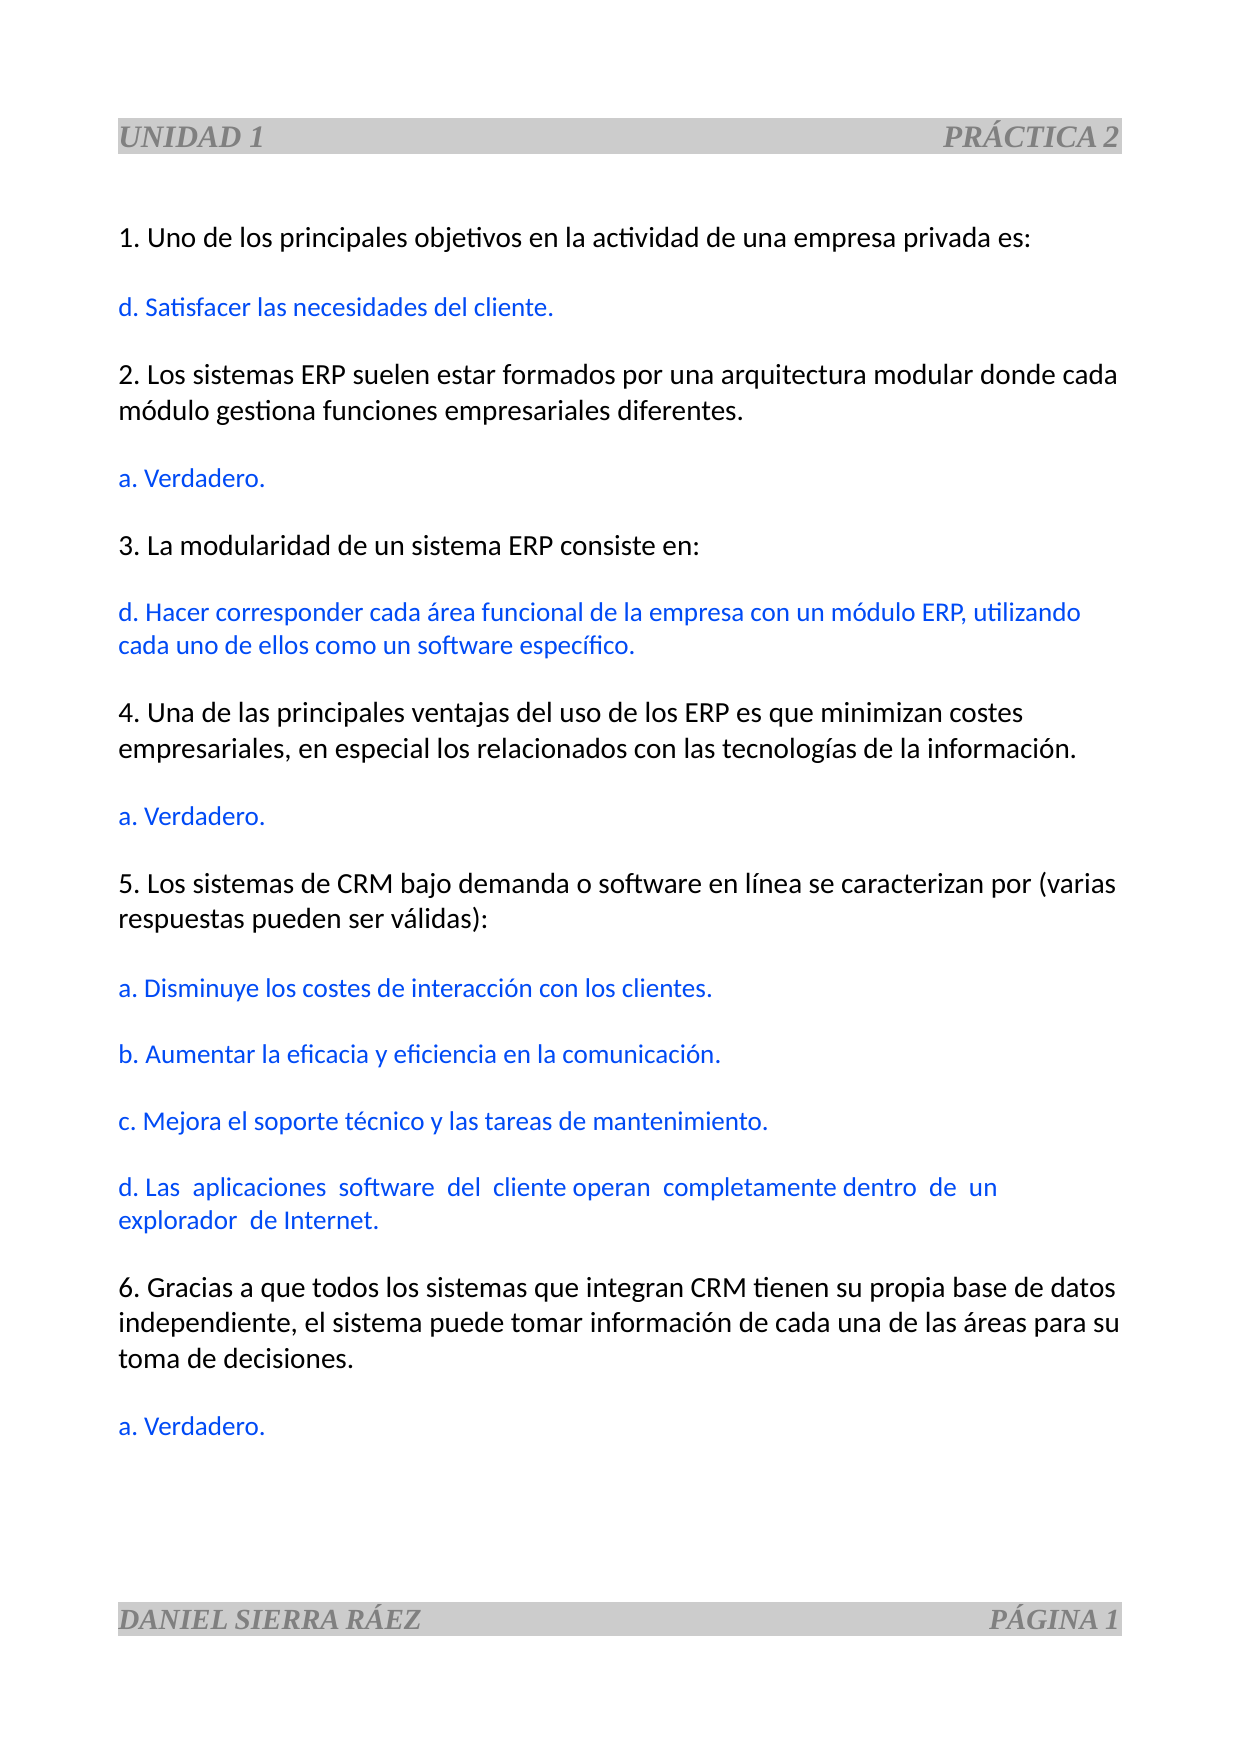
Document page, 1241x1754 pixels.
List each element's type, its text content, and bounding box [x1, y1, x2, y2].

text a. Verdadero. [118, 799, 1122, 832]
text 6. Gracias a que todos los sistemas que integran CRM tienen su propia base de datos independiente, el sistema puede tomar información de cada una de las áreas para su toma de decisiones. [118, 1269, 1122, 1376]
text a. Disminuye los costes de interacción con los clientes. [118, 972, 1122, 1005]
text b. Aumentar la eficacia y eficiencia en la comunicación. [118, 1038, 1122, 1071]
text d. Hacer corresponder cada área funcional de la empresa con un módulo ERP, utilizando cada uno de ellos como un software específico. [118, 595, 1122, 661]
text d. Las aplicaciones software del cliente operan completamente dentro de un explorador de Internet. [118, 1170, 1122, 1236]
text 1. Uno de los principales objetivos en la actividad de una empresa privada es: [118, 219, 1122, 255]
text c. Mejora el soporte técnico y las tareas de mantenimiento. [118, 1104, 1122, 1137]
text 5. Los sistemas de CRM bajo demanda o software en línea se caracterizan por (varias respuestas pueden ser válidas): [118, 865, 1122, 936]
text d. Satisfacer las necesidades del cliente. [118, 290, 1122, 323]
text a. Verdadero. [118, 1409, 1122, 1442]
text 4. Una de las principales ventajas del uso de los ERP es que minimizan costes empresariales, en especial los relacionados con las tecnologías de la información. [118, 694, 1122, 766]
text 2. Los sistemas ERP suelen estar formados por una arquitectura modular donde cada módulo gestiona funciones empresariales diferentes. [118, 356, 1122, 428]
text 3. La modularidad de un sistema ERP consiste en: [118, 527, 1122, 562]
text a. Verdadero. [118, 461, 1122, 494]
